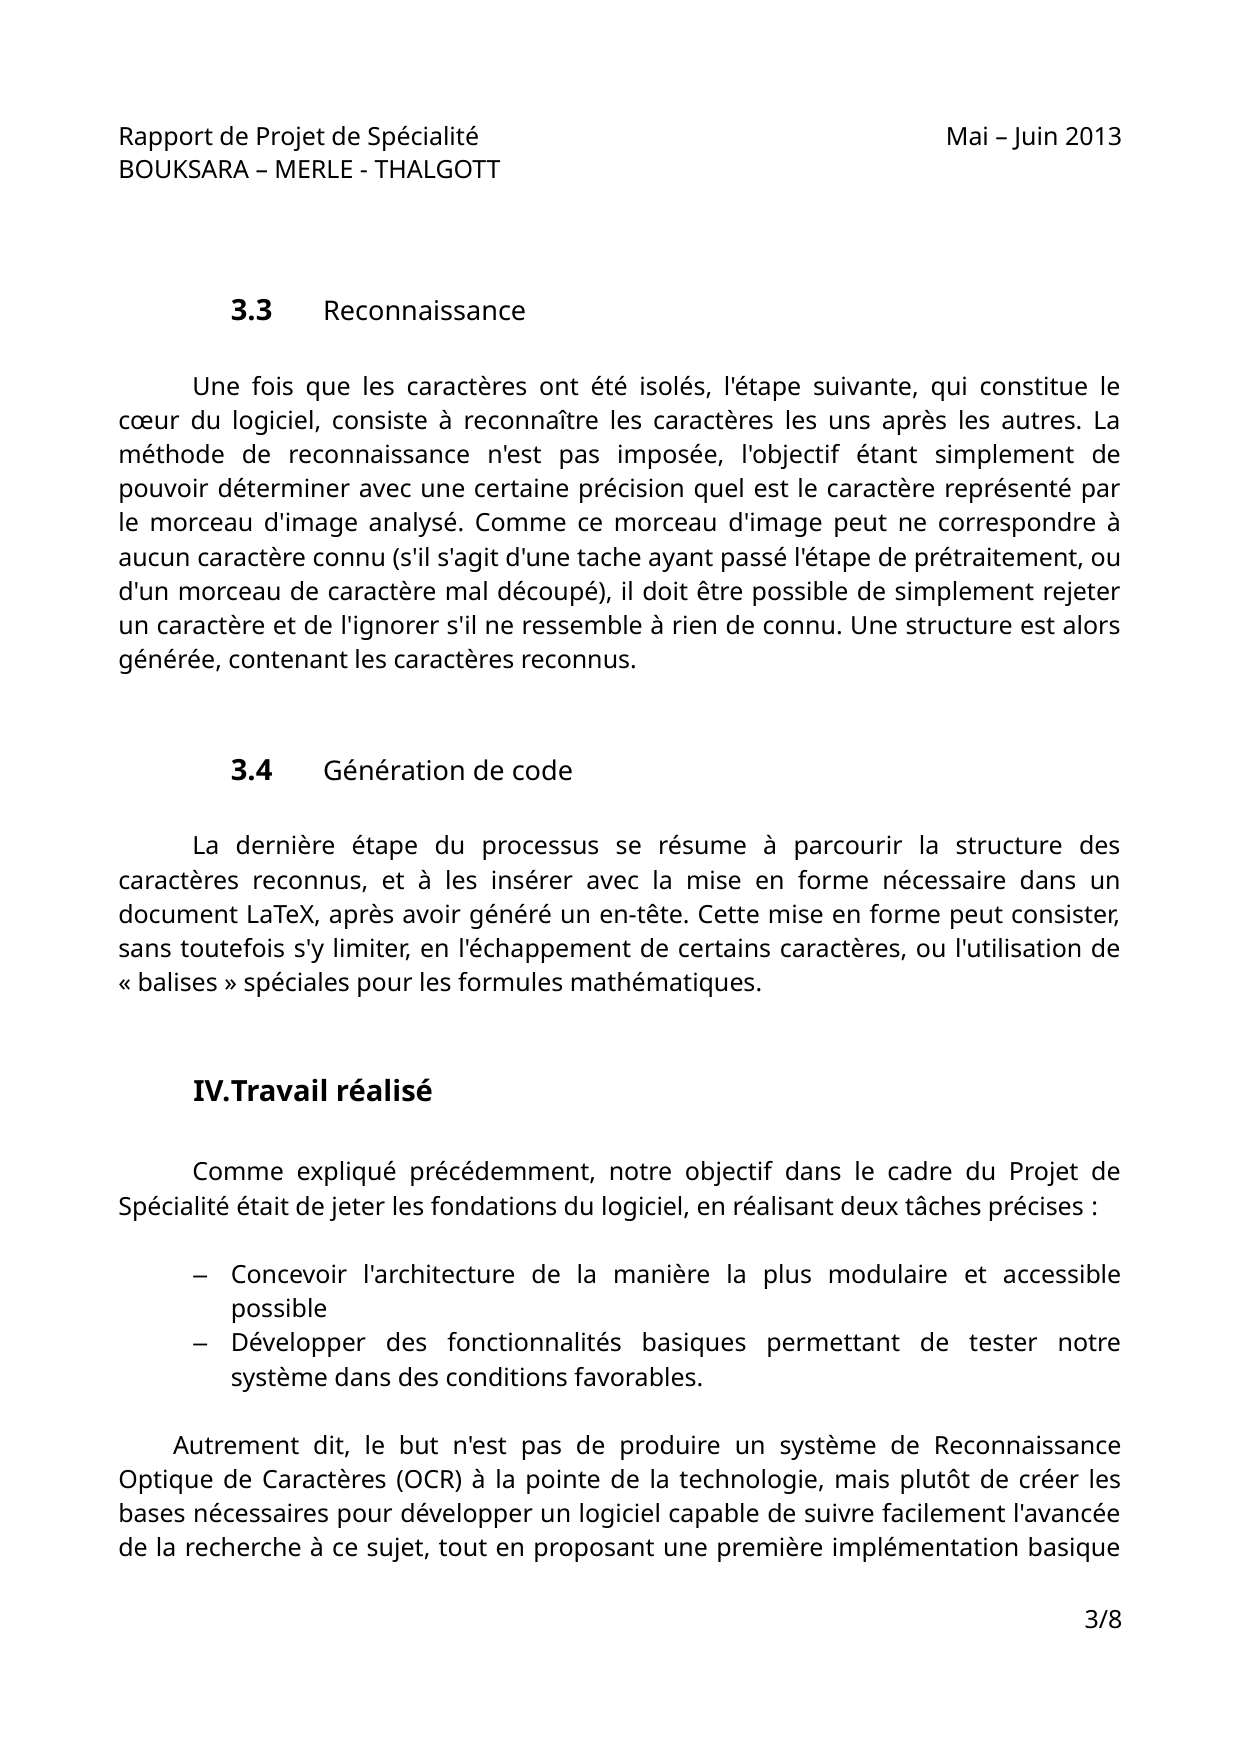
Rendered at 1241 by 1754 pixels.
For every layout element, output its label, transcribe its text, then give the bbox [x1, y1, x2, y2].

list Travail réalisé [193, 1070, 1122, 1109]
text Une fois que les caractères ont été isolés, l'étape suivante, qui constitue le cœur du logiciel, consiste à reconnaître les caractères les uns après les autres. La méthode de reconnaissance n'est pas imposée, l'objectif étant simplement de pouvoir déterminer avec une certaine précision quel est le caractère représenté par le morceau d'image analysé. Comme ce morceau d'image peut ne correspondre à aucun caractère connu (s'il s'agit d'une tache ayant passé l'étape de prétraitement, ou d'un morceau de caractère mal découpé), il doit être possible de simplement rejeter un caractère et de l'ignorer s'il ne ressemble à rien de connu. Une structure est alors générée, contenant les caractères reconnus. [118, 366, 1122, 675]
text Comme expliqué précédemment, notre objectif dans le cadre du Projet de Spécialité était de jeter les fondations du logiciel, en réalisant deux tâches précises : [118, 1149, 1122, 1223]
list Concevoir l'architecture de la manière la plus modulaire et accessible possible [193, 1257, 1122, 1325]
list Génération de code [231, 749, 1122, 789]
text Autrement dit, le but n'est pas de produire un système de Reconnaissance Optique de Caractères (OCR) à la pointe de la technologie, mais plutôt de créer les bases nécessaires pour développer un logiciel capable de suivre facilement l'avancée de la recherche à ce sujet, tout en proposant une première implémentation basique [118, 1427, 1122, 1563]
list Développer des fonctionnalités basiques permettant de tester notre système dans des conditions favorables. [193, 1325, 1122, 1393]
text La dernière étape du processus se résume à parcourir la structure des caractères reconnus, et à les insérer avec la mise en forme nécessaire dans un document LaTeX, après avoir généré un en-tête. Cette mise en forme peut consister, sans toutefois s'y limiter, en l'échappement de certains caractères, ou l'utilisation de « balises » spéciales pour les formules mathématiques. [118, 826, 1122, 999]
list Reconnaissance [231, 289, 1122, 329]
